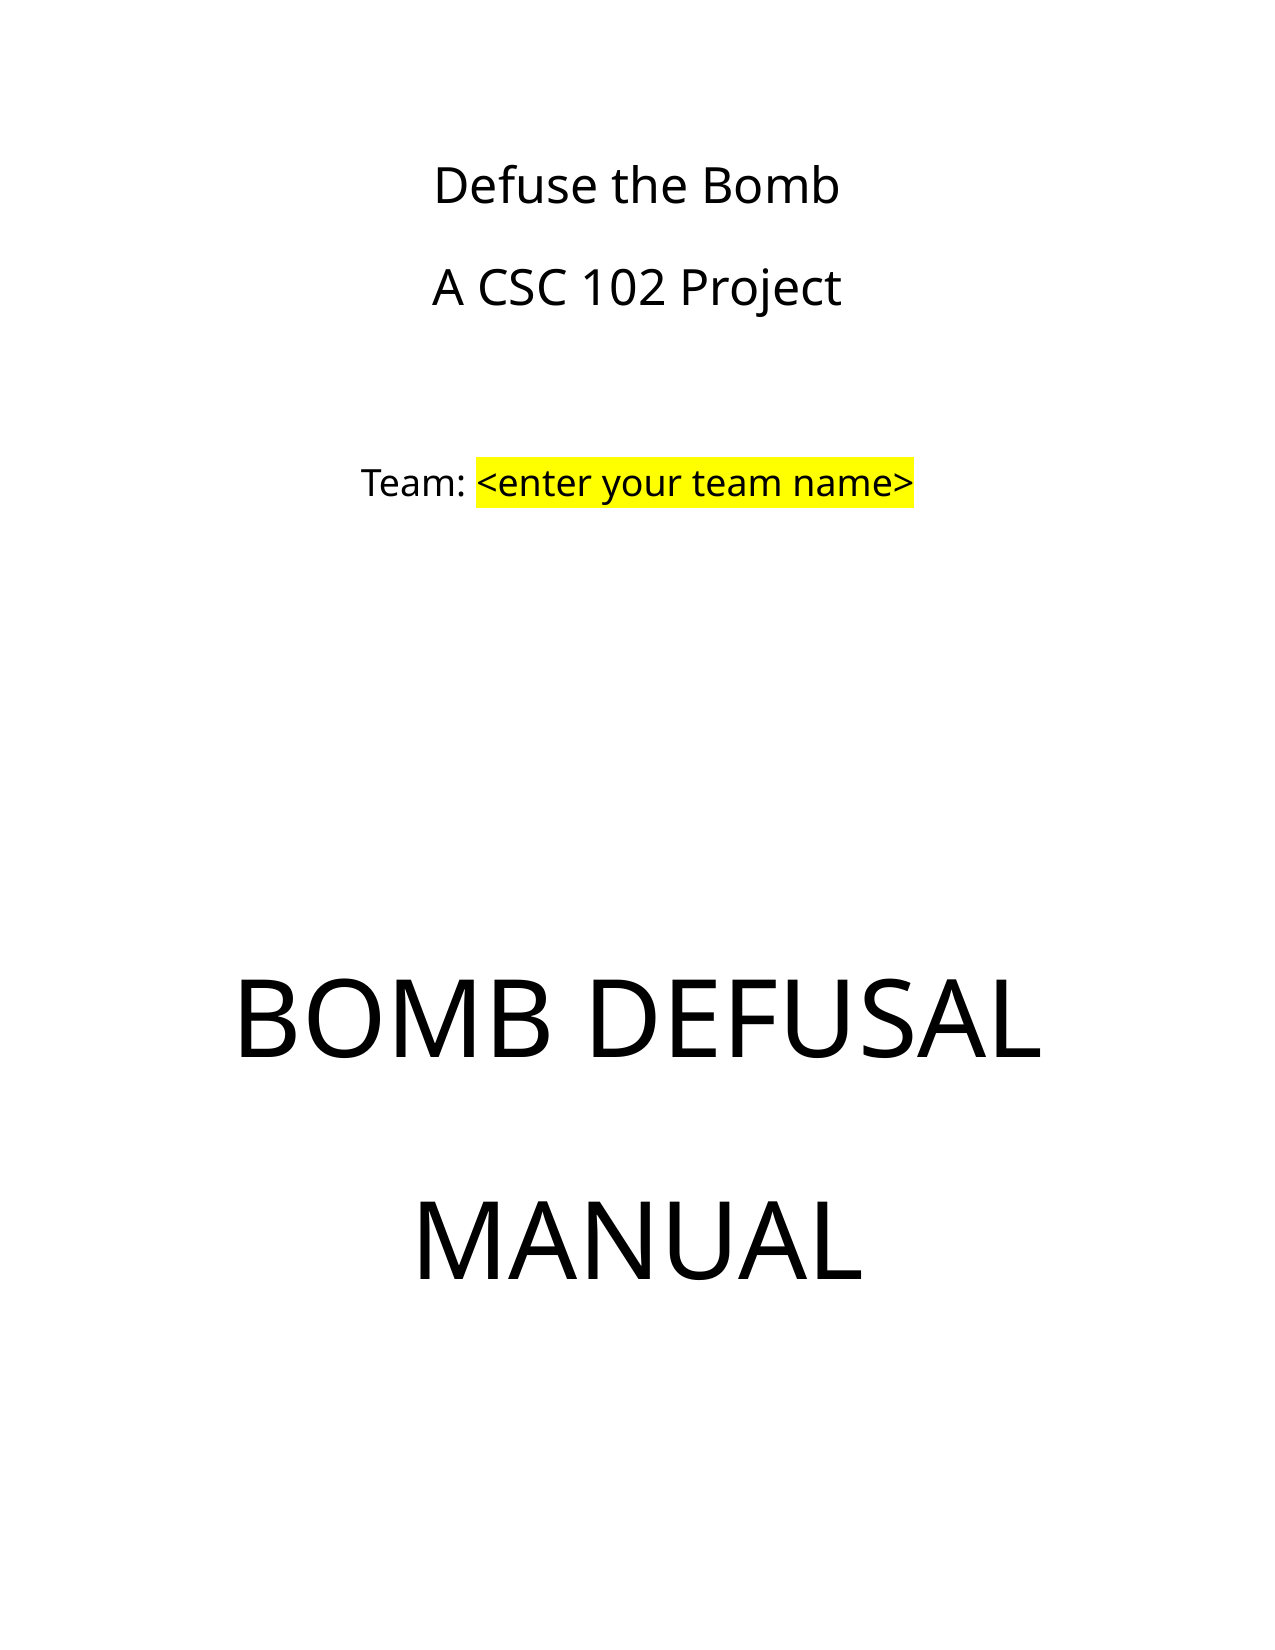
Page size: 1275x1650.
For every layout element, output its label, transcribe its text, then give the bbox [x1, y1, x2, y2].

text Team: <enter your team name> [150, 457, 1125, 508]
text Defuse the Bomb [150, 150, 1125, 218]
text A CSC 102 Project [150, 252, 1125, 320]
text BOMB DEFUSAL MANUAL [150, 942, 1125, 1311]
